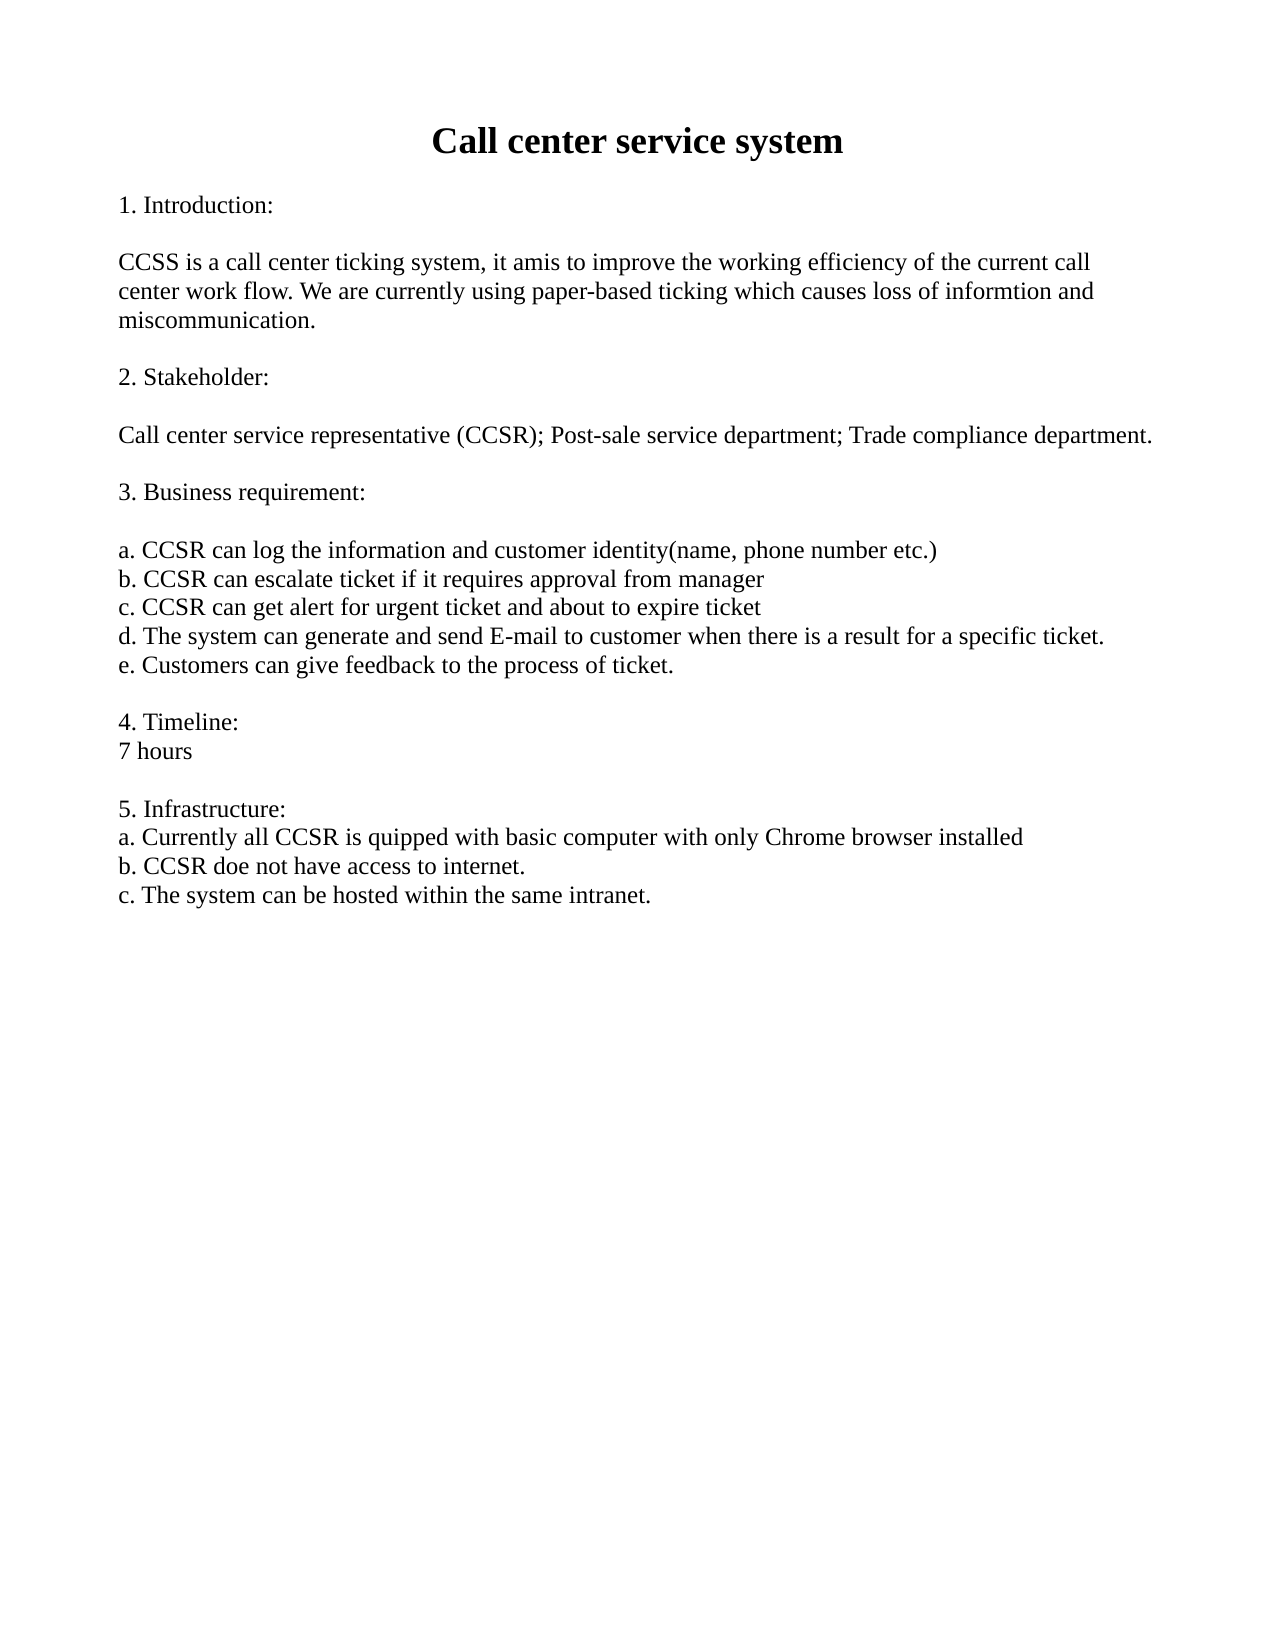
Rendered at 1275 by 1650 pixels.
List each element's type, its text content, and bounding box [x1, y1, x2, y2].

text 5. Infrastructure: [118, 794, 1157, 822]
text d. The system can generate and send E-mail to customer when there is a result for a specific ticket. [118, 621, 1157, 650]
text CCSS is a call center ticking system, it amis to improve the working efficiency of the current call center work flow. We are currently using paper-based ticking which causes loss of informtion and miscommunication. [118, 247, 1157, 334]
text e. Customers can give feedback to the process of ticket. [118, 650, 1157, 679]
text b. CCSR can escalate ticket if it requires approval from manager [118, 564, 1157, 592]
text Call center service representative (CCSR); Post-sale service department; Trade compliance department. [118, 420, 1157, 449]
text Call center service system [118, 118, 1157, 161]
text 4. Timeline: [118, 707, 1157, 736]
text c. The system can be hosted within the same intranet. [118, 880, 1157, 909]
text a. CCSR can log the information and customer identity(name, phone number etc.) [118, 535, 1157, 564]
text a. Currently all CCSR is quipped with basic computer with only Chrome browser installed [118, 822, 1157, 851]
text 2. Stakeholder: [118, 362, 1157, 391]
text 1. Introduction: [118, 190, 1157, 219]
text b. CCSR doe not have access to internet. [118, 851, 1157, 880]
text 7 hours [118, 736, 1157, 765]
text c. CCSR can get alert for urgent ticket and about to expire ticket [118, 592, 1157, 621]
text 3. Business requirement: [118, 477, 1157, 506]
